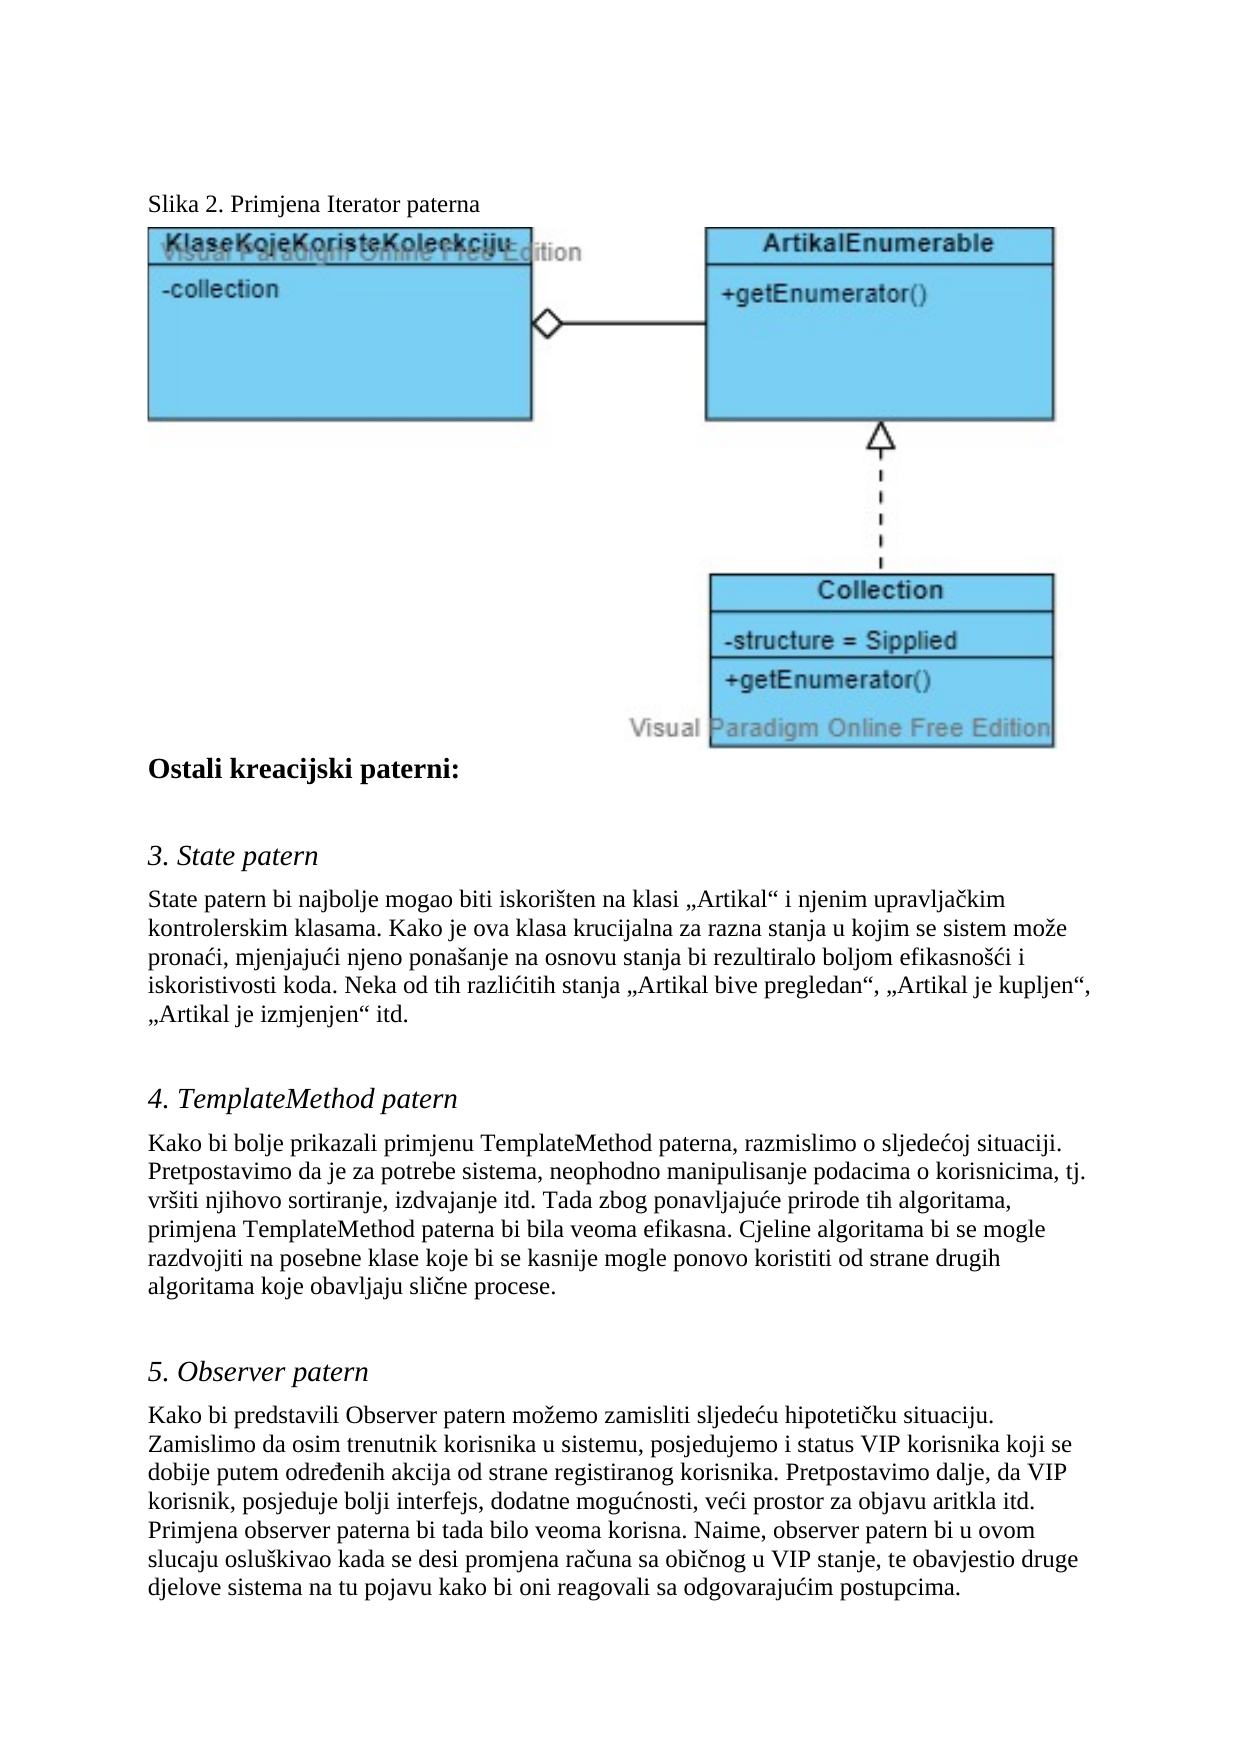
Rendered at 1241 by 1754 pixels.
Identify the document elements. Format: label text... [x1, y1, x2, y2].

text State patern bi najbolje mogao biti iskorišten na klasi „Artikal“ i njenim upravljačkim kontrolerskim klasama. Kako je ova klasa krucijalna za razna stanja u kojim se sistem može pronaći, mjenjajući njeno ponašanje na osnovu stanja bi rezultiralo boljom efikasnošći i iskoristivosti koda. Neka od tih razlićitih stanja „Artikal bive pregledan“, „Artikal je kupljen“, „Artikal je izmjenjen“ itd. [148, 884, 1093, 1028]
text 5. Observer patern [148, 1354, 1093, 1387]
text Slika 2. Primjena Iterator paterna [148, 189, 1093, 218]
text Ostali kreacijski paterni: [148, 354, 1093, 784]
text 4. TemplateMethod patern [148, 1082, 1093, 1115]
text 3. State patern [148, 838, 1093, 872]
text Kako bi bolje prikazali primjenu TemplateMethod paterna, razmislimo o sljedećoj situaciji. Pretpostavimo da je za potrebe sistema, neophodno manipulisanje podacima o korisnicima, tj. vršiti njihovo sortiranje, izdvajanje itd. Tada zbog ponavljajuće prirode tih algoritama, primjena TemplateMethod paterna bi bila veoma efikasna. Cjeline algoritama bi se mogle razdvojiti na posebne klase koje bi se kasnije mogle ponovo koristiti od strane drugih algoritama koje obavljaju slične procese. [148, 1128, 1093, 1300]
text Kako bi predstavili Observer patern možemo zamisliti sljedeću hipotetičku situaciju. Zamislimo da osim trenutnik korisnika u sistemu, posjedujemo i status VIP korisnika koji se dobije putem određenih akcija od strane registiranog korisnika. Pretpostavimo dalje, da VIP korisnik, posjeduje bolji interfejs, dodatne mogućnosti, veći prostor za objavu aritkla itd. Primjena observer paterna bi tada bilo veoma korisna. Naime, observer patern bi u ovom slucaju osluškivao kada se desi promjena računa sa običnog u VIP stanje, te obavjestio druge djelove sistema na tu pojavu kako bi oni reagovali sa odgovarajućim postupcima. [148, 1400, 1093, 1601]
